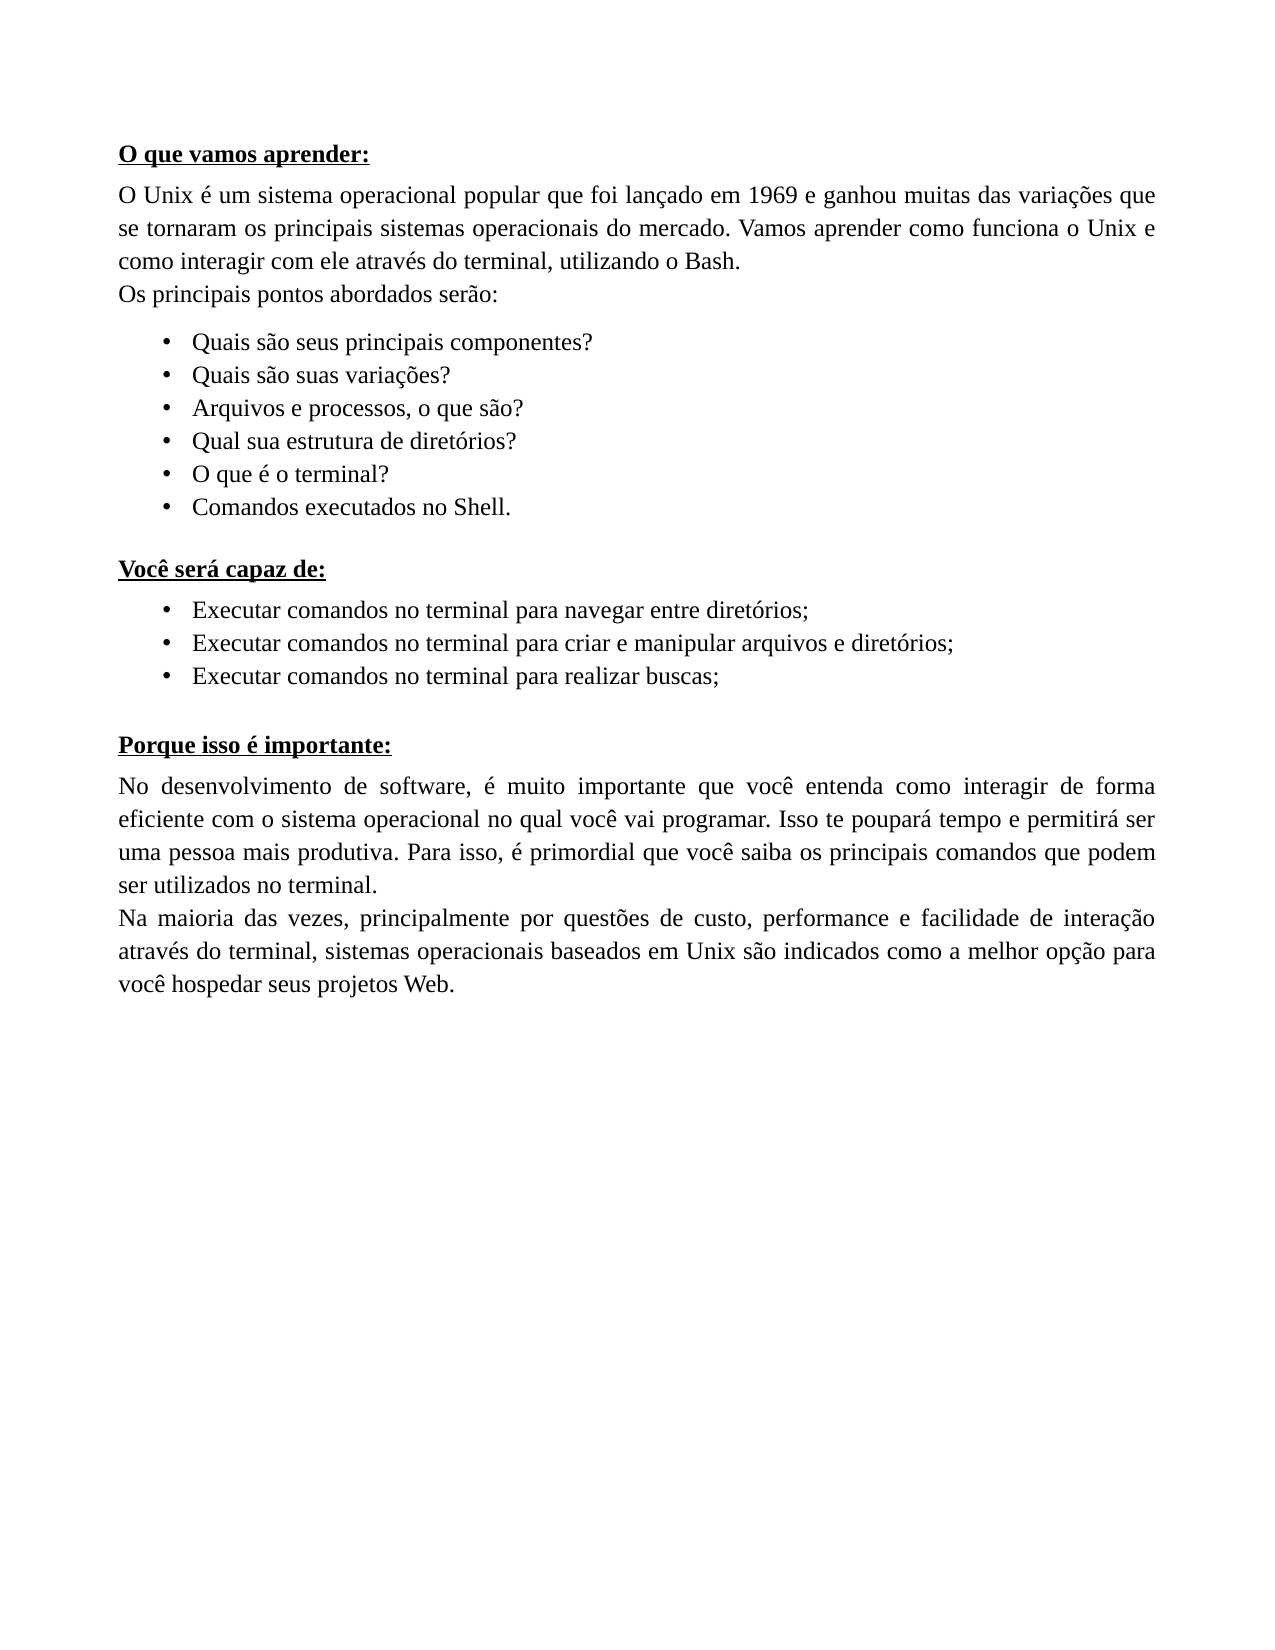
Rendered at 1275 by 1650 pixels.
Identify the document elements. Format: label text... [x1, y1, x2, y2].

text No desenvolvimento de software, é muito importante que você entenda como interagir de forma eficiente com o sistema operacional no qual você vai programar. Isso te poupará tempo e permitirá ser uma pessoa mais produtiva. Para isso, é primordial que você saiba os principais comandos que podem ser utilizados no terminal. [118, 771, 1157, 899]
list Comandos executados no Shell. [162, 492, 1157, 521]
list Arquivos e processos, o que são? [162, 393, 1157, 422]
subtitle Você será capaz de: [118, 554, 1157, 583]
list Executar comandos no terminal para realizar buscas; [162, 661, 1157, 690]
subtitle Porque isso é importante: [118, 730, 1157, 759]
list Quais são suas variações? [162, 360, 1157, 389]
list Executar comandos no terminal para criar e manipular arquivos e diretórios; [162, 628, 1157, 657]
list Qual sua estrutura de diretórios? [162, 426, 1157, 455]
list O que é o terminal? [162, 459, 1157, 488]
subtitle O que vamos aprender: [118, 139, 1157, 168]
text O Unix é um sistema operacional popular que foi lançado em 1969 e ganhou muitas das variações que se tornaram os principais sistemas operacionais do mercado. Vamos aprender como funciona o Unix e como interagir com ele através do terminal, utilizando o Bash. [118, 180, 1157, 275]
text Os principais pontos abordados serão: [118, 279, 1157, 308]
list Quais são seus principais componentes? [162, 327, 1157, 356]
text Na maioria das vezes, principalmente por questões de custo, performance e facilidade de interação através do terminal, sistemas operacionais baseados em Unix são indicados como a melhor opção para você hospedar seus projetos Web. [118, 903, 1157, 998]
list Executar comandos no terminal para navegar entre diretórios; [162, 595, 1157, 624]
